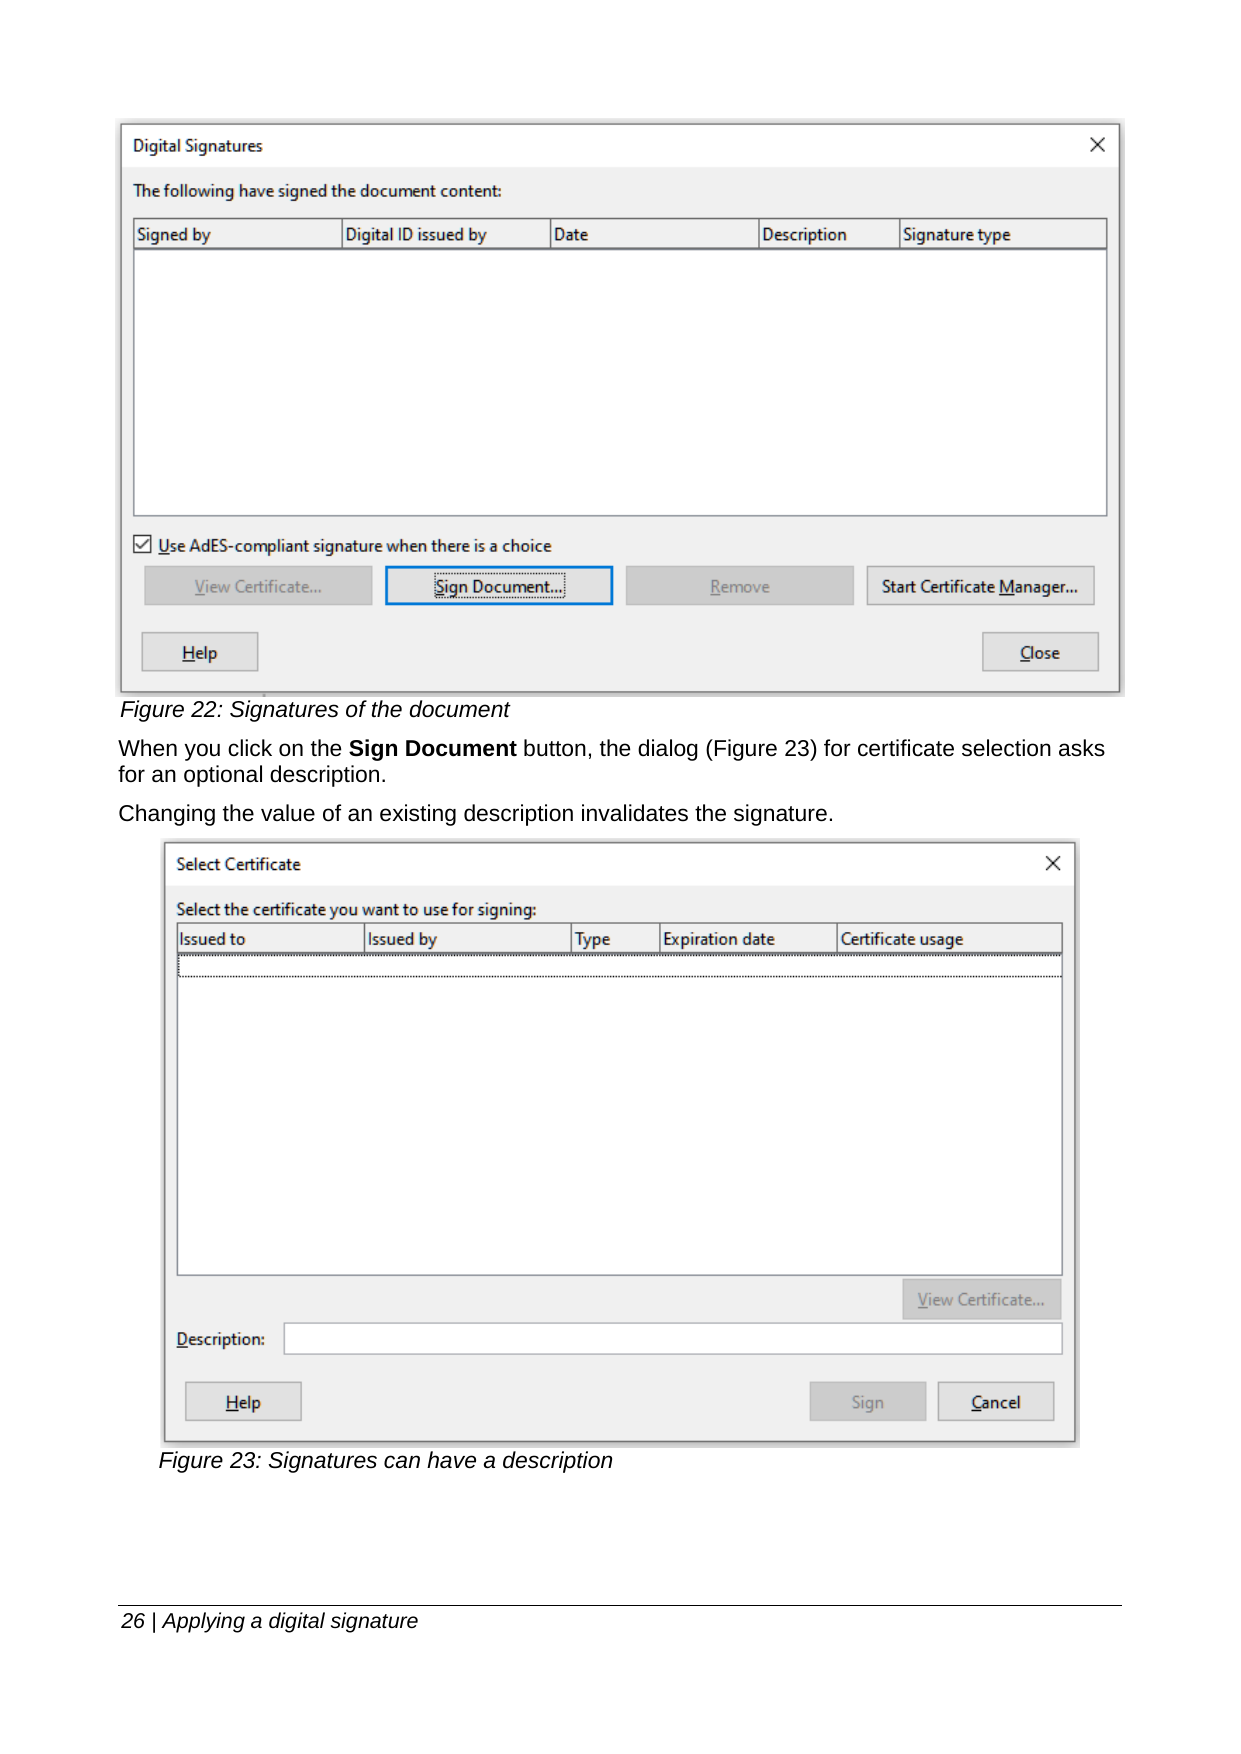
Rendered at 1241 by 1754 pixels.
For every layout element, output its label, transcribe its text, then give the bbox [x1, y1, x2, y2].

picture [115, 118, 1125, 697]
text Figure 23: Signatures can have a description [158, 839, 1082, 1474]
picture [160, 838, 1080, 1448]
text Changing the value of an existing description invalidates the signature. [118, 800, 1122, 826]
text Figure 22: Signatures of the document [120, 697, 1121, 723]
text When you click on the Sign Document button, the dialog (Figure 23) for certificate selection asks for an optional description. [118, 734, 1122, 787]
